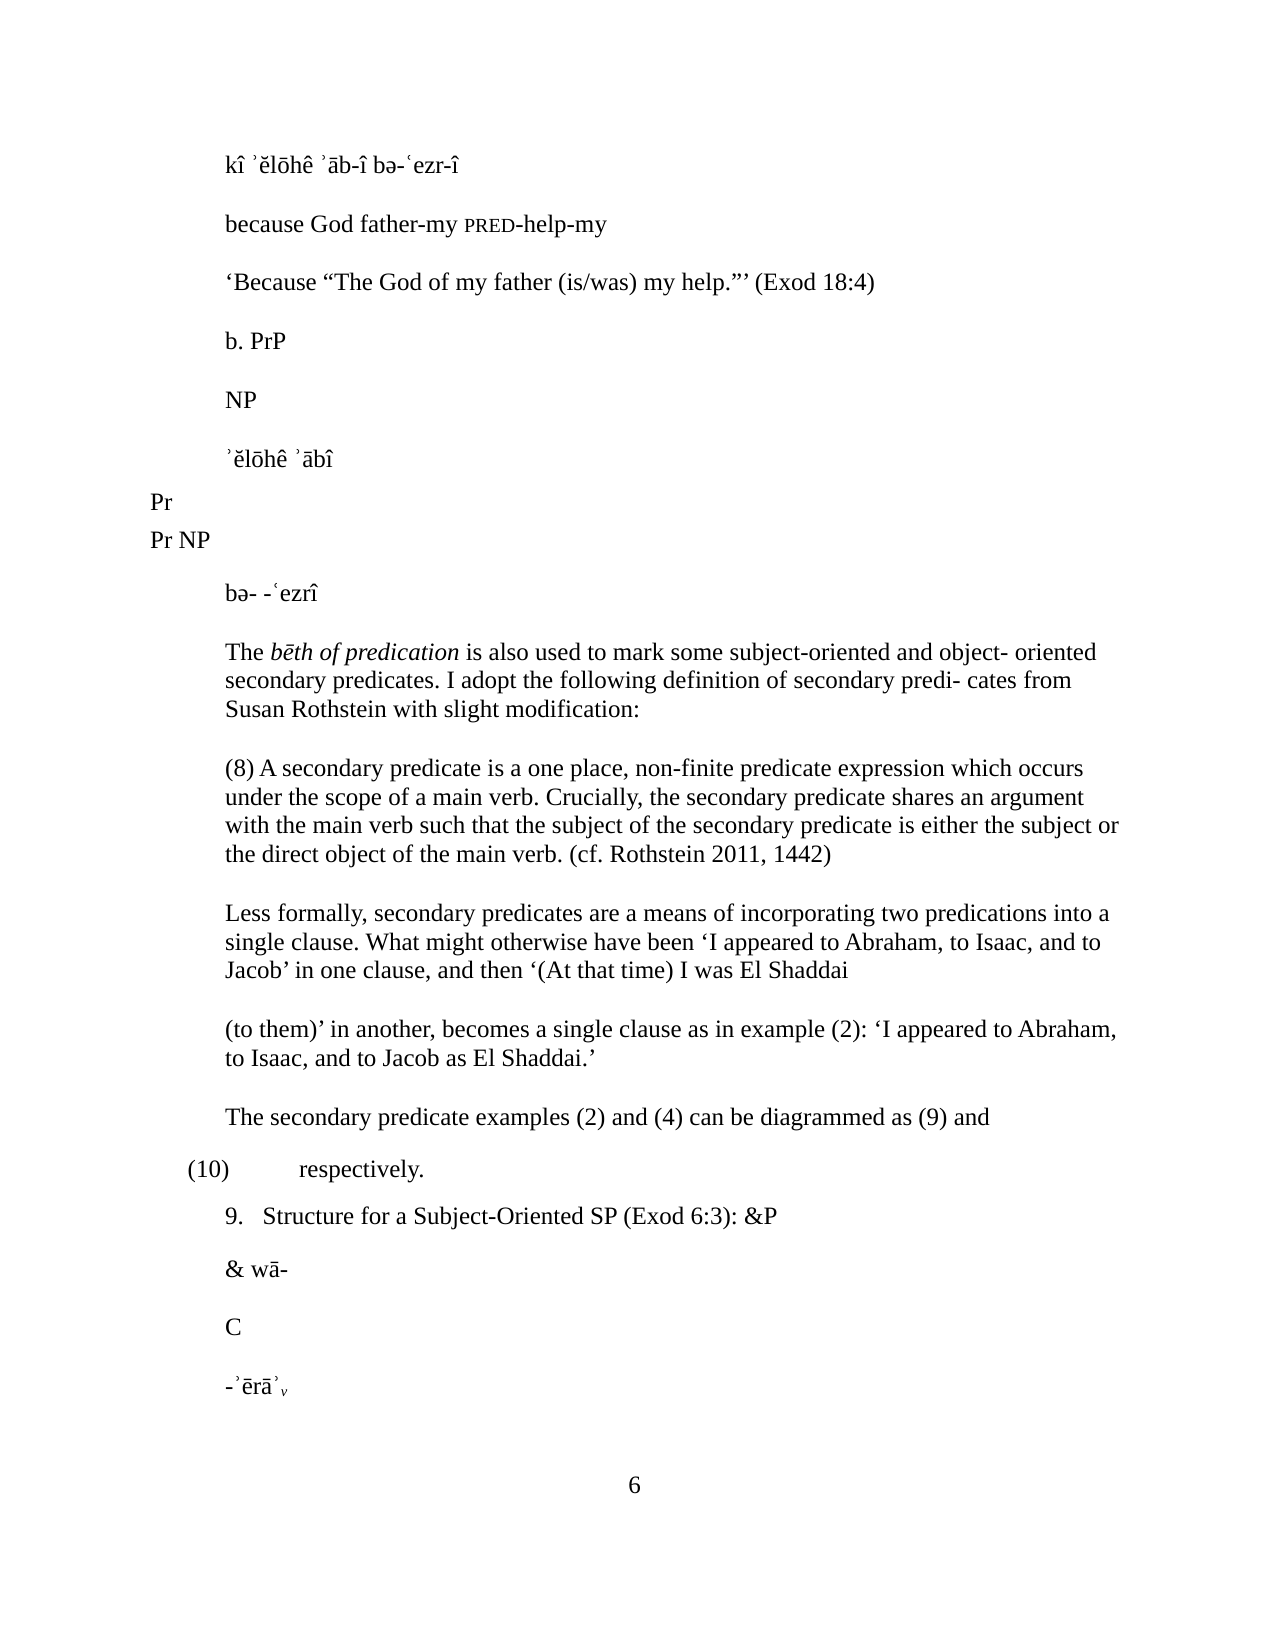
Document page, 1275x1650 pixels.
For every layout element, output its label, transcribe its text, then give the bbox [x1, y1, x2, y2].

text (8) A secondary predicate is a one place, non-finite predicate expression which occurs under the scope of a main verb. Crucially, the secondary predicate shares an argument with the main verb such that the subject of the secondary predicate is either the subject or the direct object of the main verb. (cf. Rothstein 2011, 1442) [225, 753, 1125, 868]
text (to them)’ in another, becomes a single clause as in example (2): ‘I appeared to Abraham, to Isaac, and to Jacob as El Shaddai.’ [225, 1014, 1125, 1072]
text bə- -ʿezrî [225, 578, 1125, 607]
text Less formally, secondary predicates are a means of incorporating two predications into a single clause. What might otherwise have been ‘I appeared to Abraham, to Isaac, and to Jacob’ in one clause, and then ‘(At that time) I was El Shaddai [225, 898, 1125, 984]
text C [225, 1312, 1125, 1341]
text kî ʾĕlōhê ʾāb-î bə-ʿezr-î [225, 150, 1125, 179]
text ʾĕlōhê ʾābî [225, 444, 1125, 472]
text Pr [150, 487, 1125, 516]
text b. PrP [225, 326, 1125, 355]
list respectively. [187, 1154, 1125, 1183]
text -ʾērāʾv [225, 1371, 1125, 1400]
text because God father-my pred-help-my [225, 209, 1125, 237]
text NP [225, 385, 1125, 414]
text ‘Because “The God of my father (is/was) my help.”’ (Exod 18:4) [225, 267, 1125, 296]
text Pr NP [150, 525, 1125, 554]
text The bēth of predication is also used to mark some subject-oriented and object- oriented secondary predicates. I adopt the following definition of secondary predi- cates from Susan Rothstein with slight modification: [225, 637, 1125, 723]
list Structure for a Subject-Oriented SP (Exod 6:3): &P [225, 1201, 1125, 1230]
text & wā- [225, 1254, 1125, 1282]
text The secondary predicate examples (2) and (4) can be diagrammed as (9) and [225, 1102, 1125, 1130]
